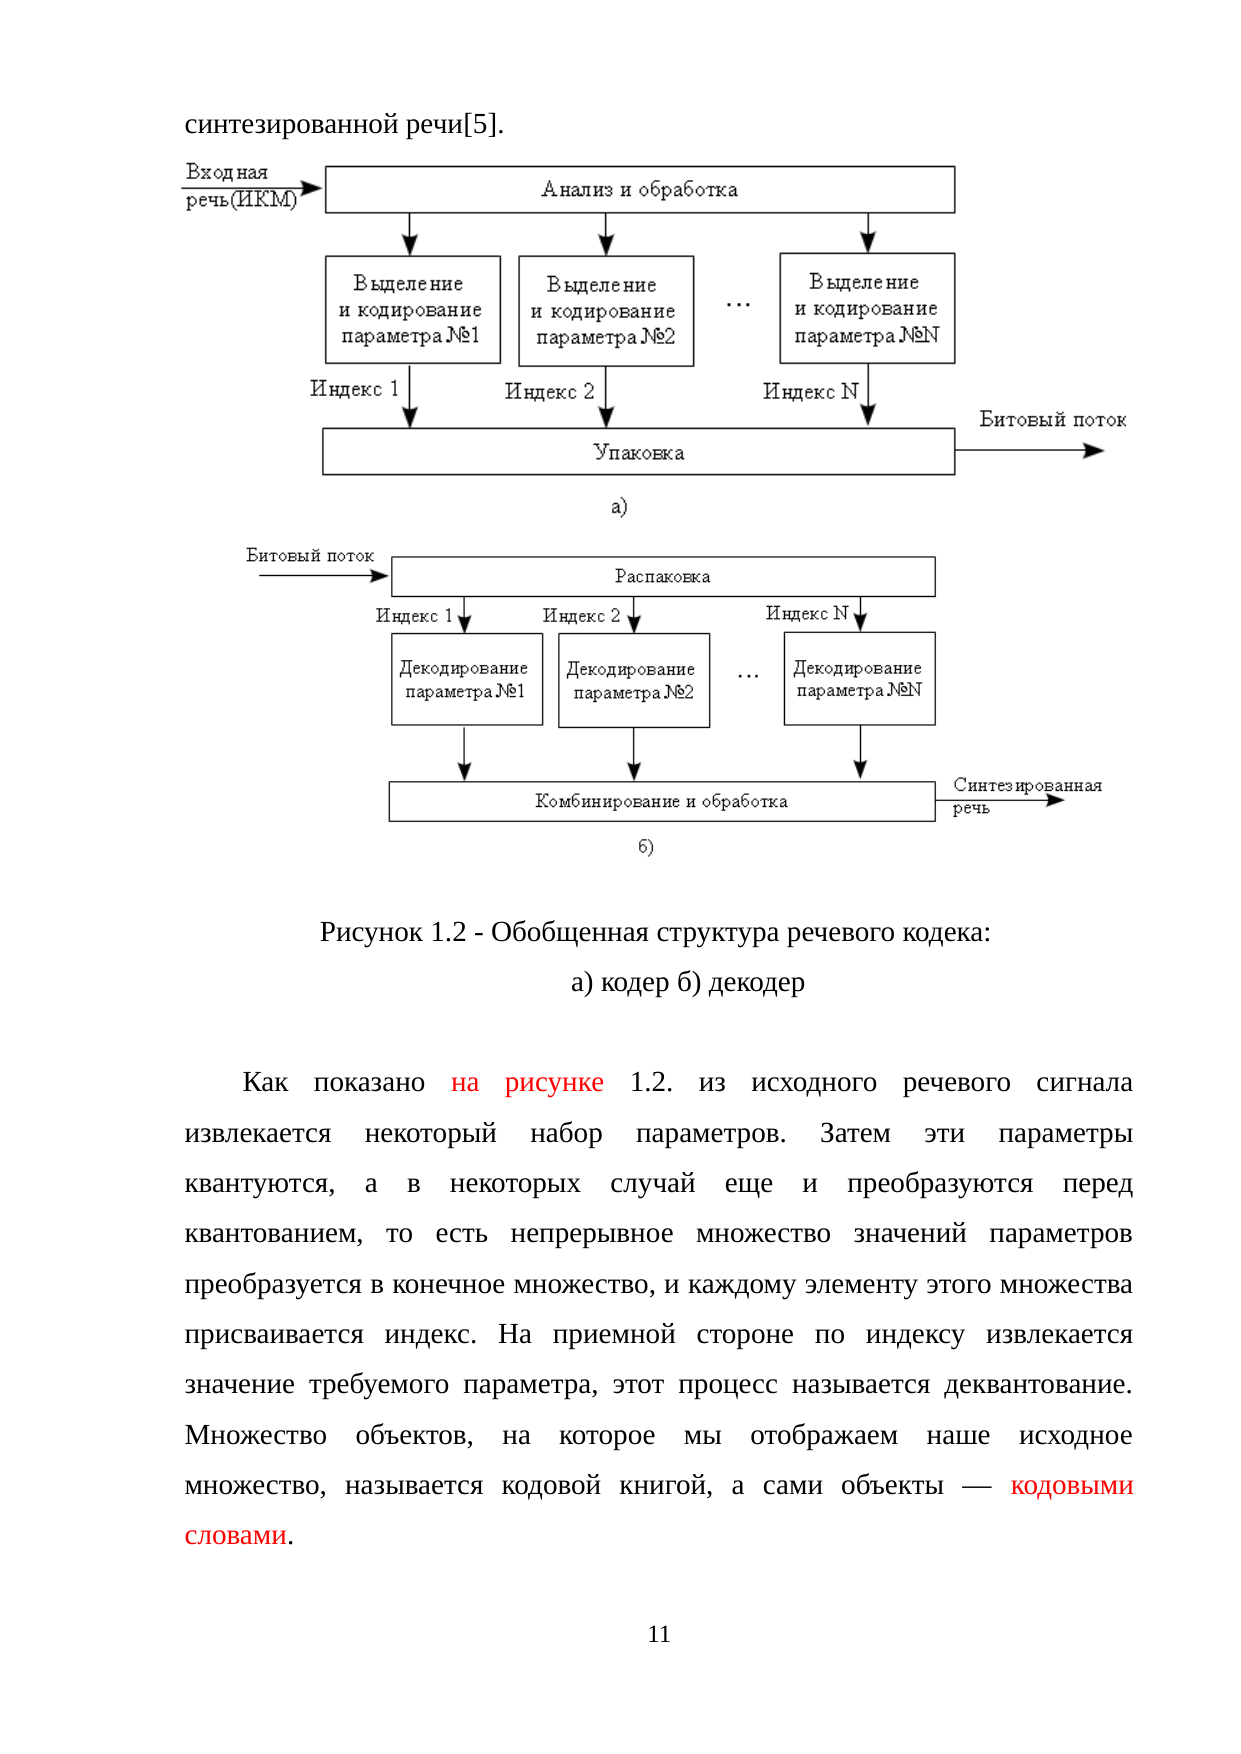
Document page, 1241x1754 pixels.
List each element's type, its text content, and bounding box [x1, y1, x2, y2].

text Как показано на рисунке 1.2. из исходного речевого сигнала извлекается некоторый набор параметров. Затем эти параметры квантуются, а в некоторых случай еще и преобразуются перед квантованием, то есть непрерывное множество значений параметров преобразуется в конечное множество, и каждому элементу этого множества присваивается индекс. На приемной стороне по индексу извлекается значение требуемого параметра, этот процесс называется деквантование. Множество объектов, на которое мы отображаем наше исходное множество, называется кодовой книгой, а сами объекты — кодовыми словами. [184, 1064, 1134, 1551]
text а) кодер б) декодер [184, 964, 1134, 997]
text синтезированной речи[5]. [184, 106, 1134, 140]
text Рисунок 1.2 - Обобщенная структура речевого кодека: [184, 914, 1134, 947]
picture [233, 533, 1128, 869]
